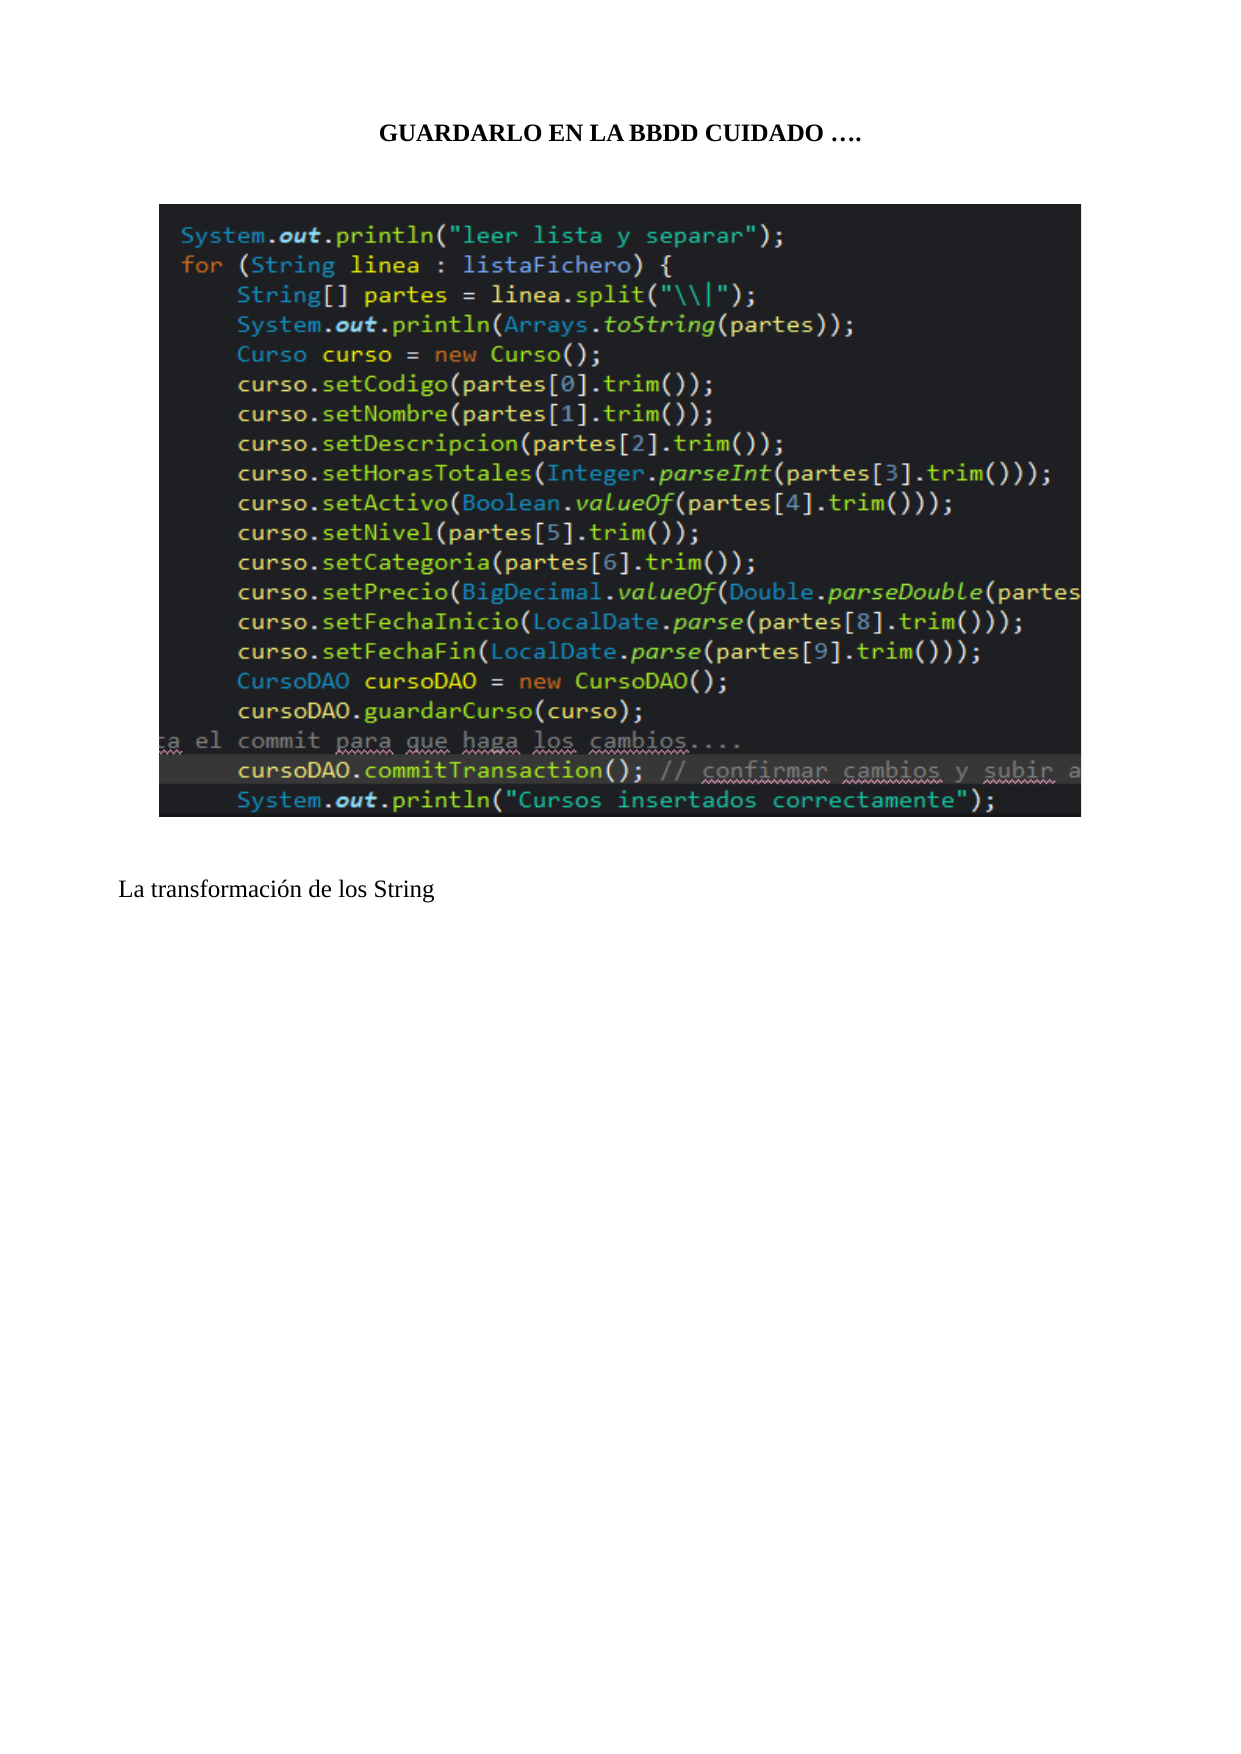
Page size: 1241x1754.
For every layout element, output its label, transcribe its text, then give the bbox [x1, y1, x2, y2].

picture [159, 204, 1082, 817]
text La transformación de los String [118, 874, 1122, 903]
text GUARDARLO EN LA BBDD CUIDADO …. [118, 118, 1122, 147]
